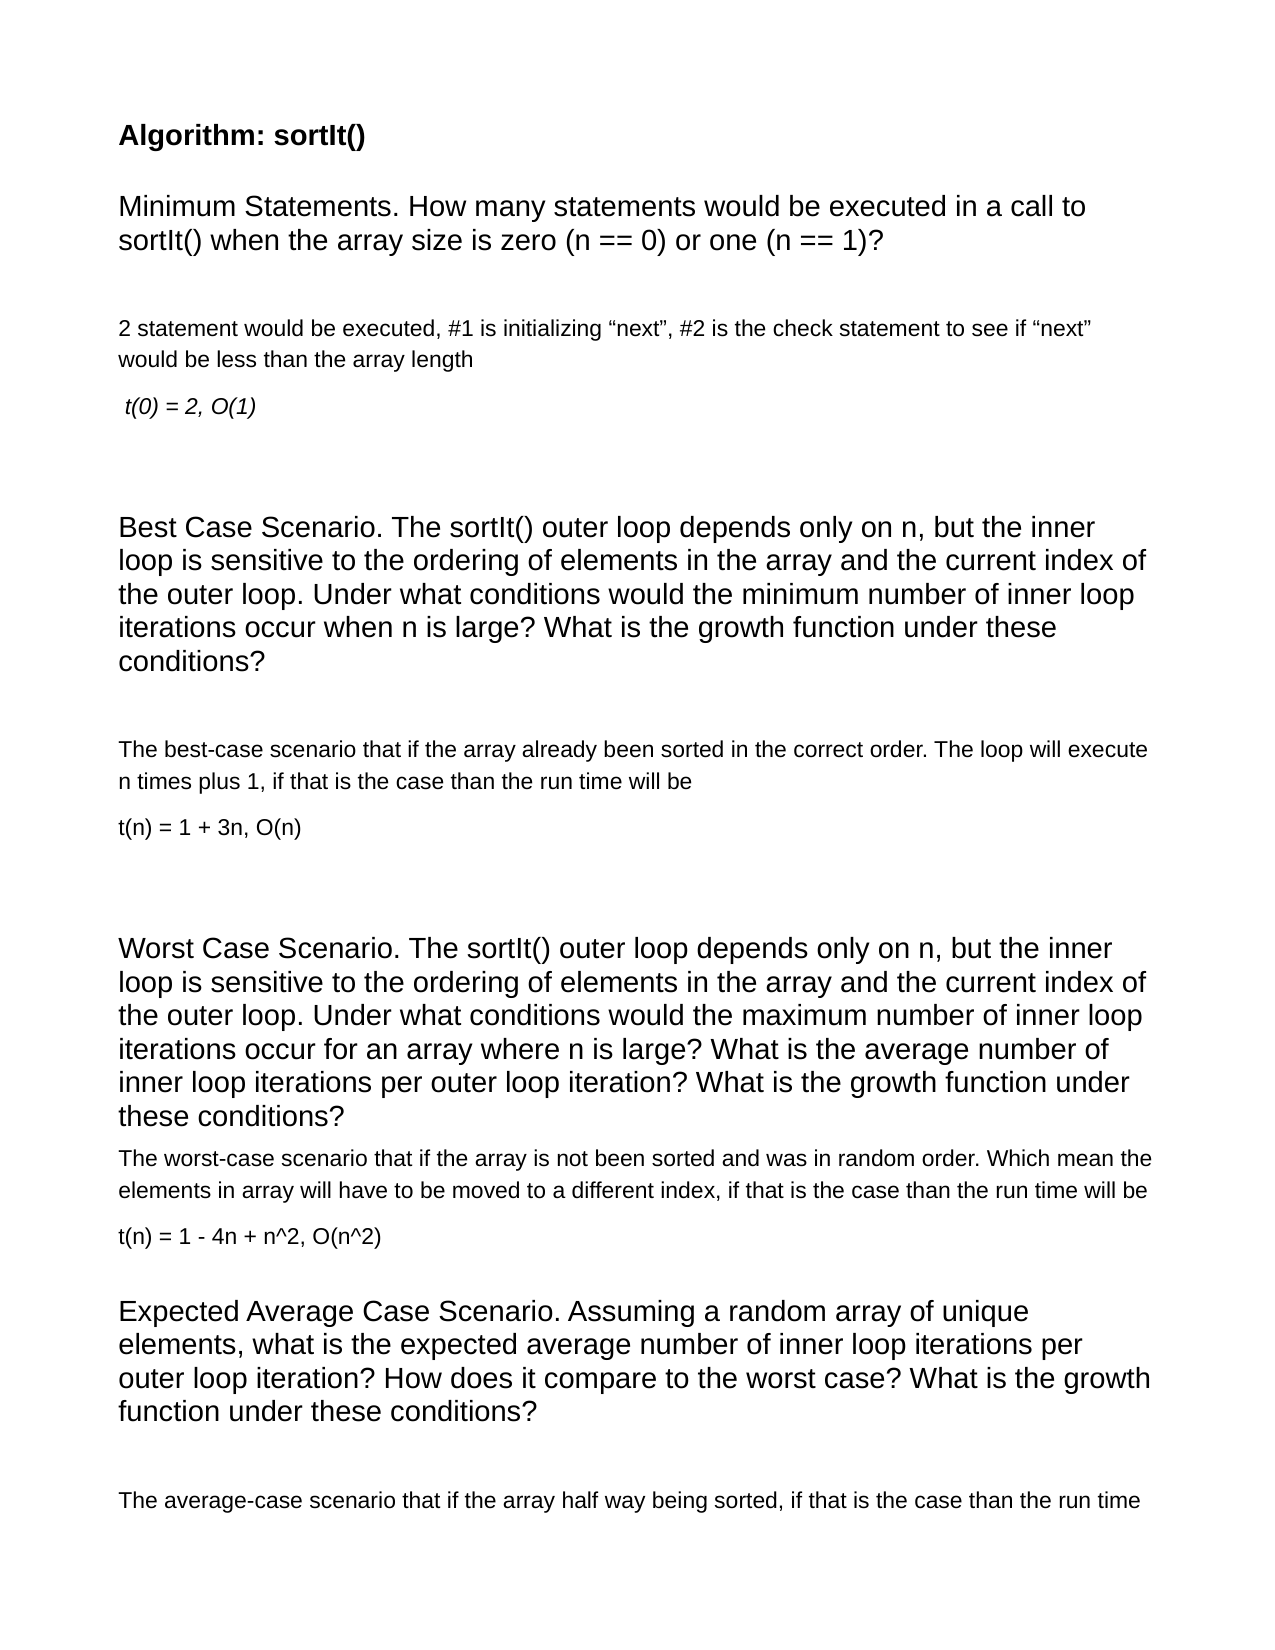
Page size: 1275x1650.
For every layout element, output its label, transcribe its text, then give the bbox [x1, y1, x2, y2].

text The average-case scenario that if the array half way being sorted, if that is the case than the run time [118, 1487, 1157, 1513]
subtitle Expected Average Case Scenario. Assuming a random array of unique elements, what is the expected average number of inner loop iterations per outer loop iteration? How does it compare to the worst case? What is the growth function under these conditions? [118, 1294, 1157, 1428]
text The worst-case scenario that if the array is not been sorted and was in random order. Which mean the elements in array will have to be moved to a different index, if that is the case than the run time will be [118, 1145, 1157, 1203]
subtitle Worst Case Scenario. The sortIt() outer loop depends only on n, but the inner loop is sensitive to the ordering of elements in the array and the current index of the outer loop. Under what conditions would the maximum number of inner loop iterations occur for an array where n is large? What is the average number of inner loop iterations per outer loop iteration? What is the growth function under these conditions? [118, 931, 1157, 1132]
subtitle Minimum Statements. How many statements would be executed in a call to sortIt() when the array size is zero (n == 0) or one (n == 1)? [118, 189, 1157, 256]
text t(0) = 2, O(1) [118, 393, 1157, 419]
subtitle Algorithm: sortIt() [118, 118, 1157, 152]
text 2 statement would be executed, #1 is initializing “next”, #2 is the check statement to see if “next” would be less than the array length [118, 315, 1157, 373]
text t(n) = 1 + 3n, O(n) [118, 814, 1157, 840]
text t(n) = 1 - 4n + n^2, O(n^2) [118, 1223, 1157, 1249]
subtitle Best Case Scenario. The sortIt() outer loop depends only on n, but the inner loop is sensitive to the ordering of elements in the array and the current index of the outer loop. Under what conditions would the minimum number of inner loop iterations occur when n is large? What is the growth function under these conditions? [118, 510, 1157, 678]
text The best-case scenario that if the array already been sorted in the correct order. The loop will execute n times plus 1, if that is the case than the run time will be [118, 736, 1157, 794]
